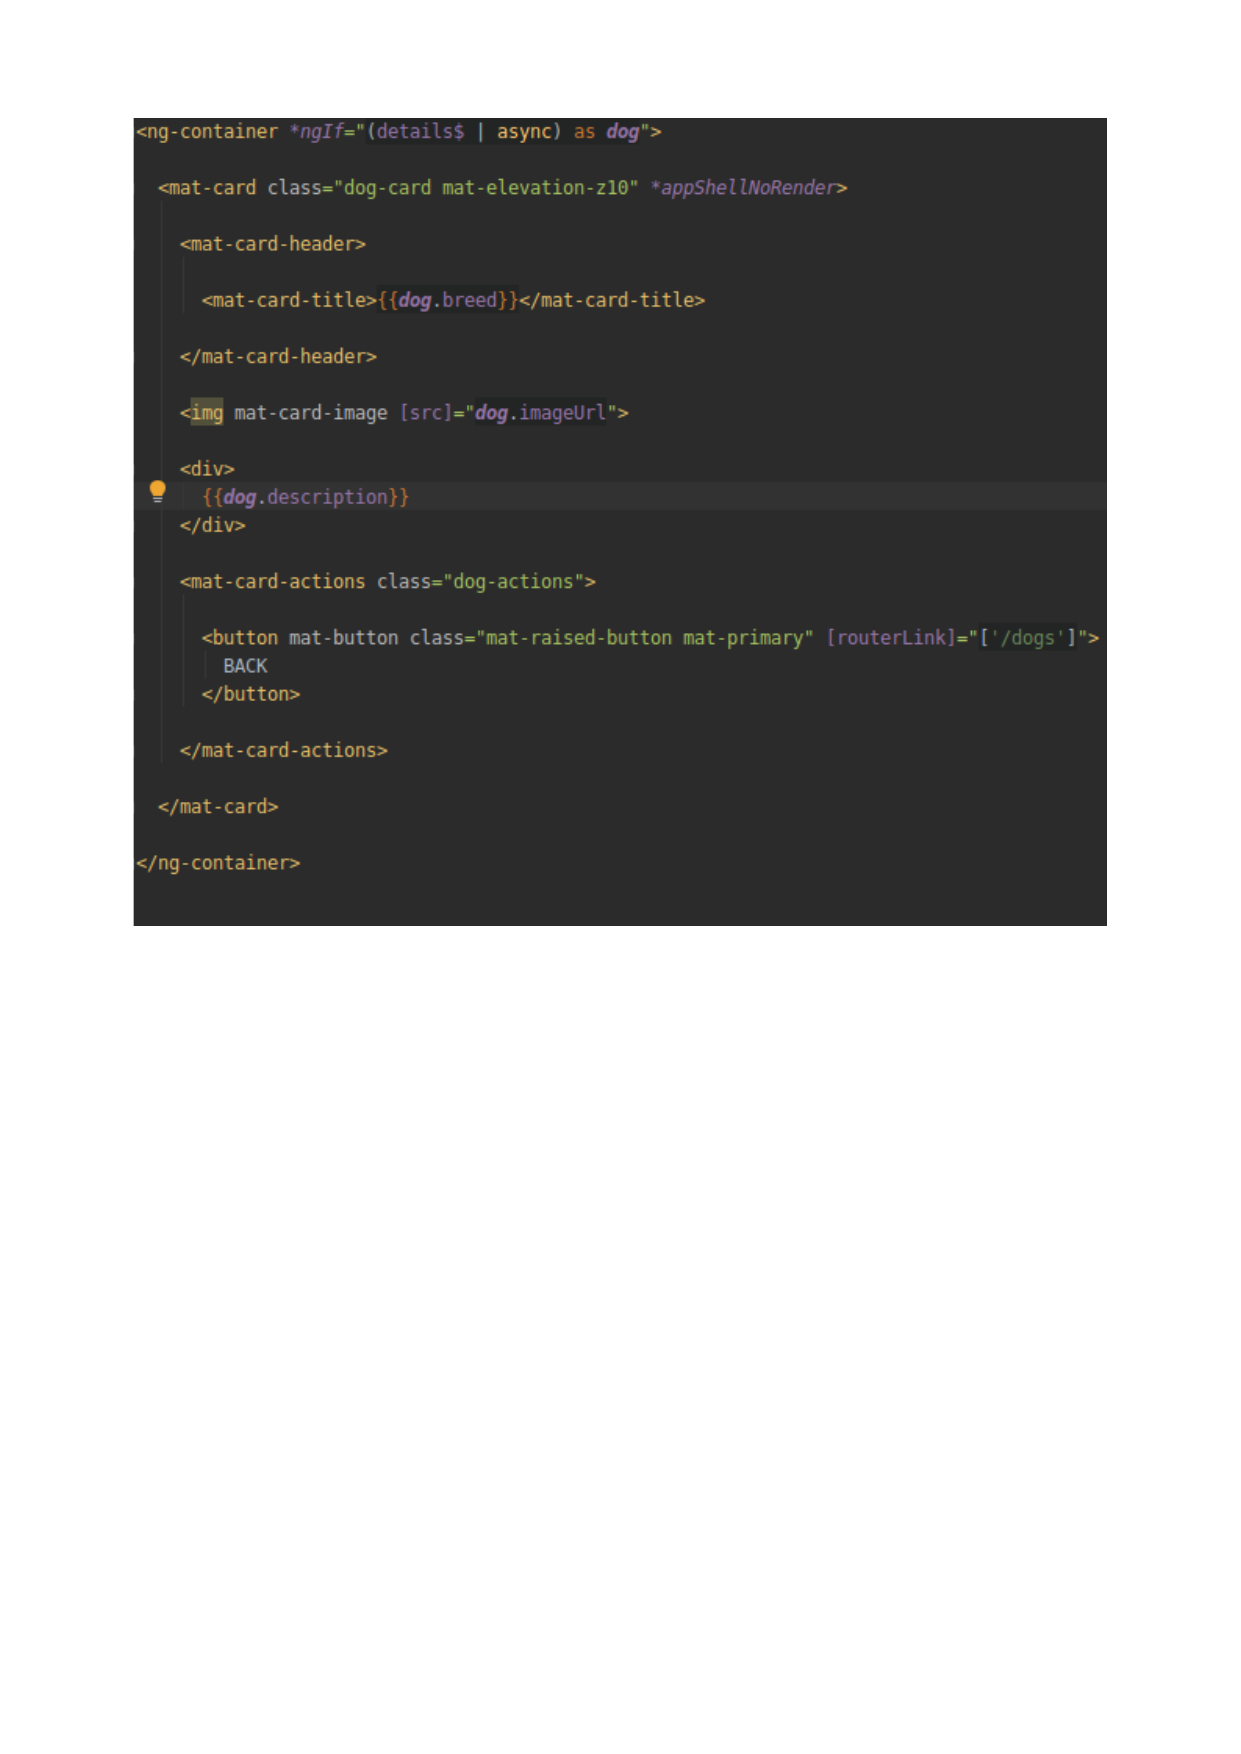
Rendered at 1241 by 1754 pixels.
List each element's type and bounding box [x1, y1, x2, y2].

picture [133, 118, 1107, 926]
